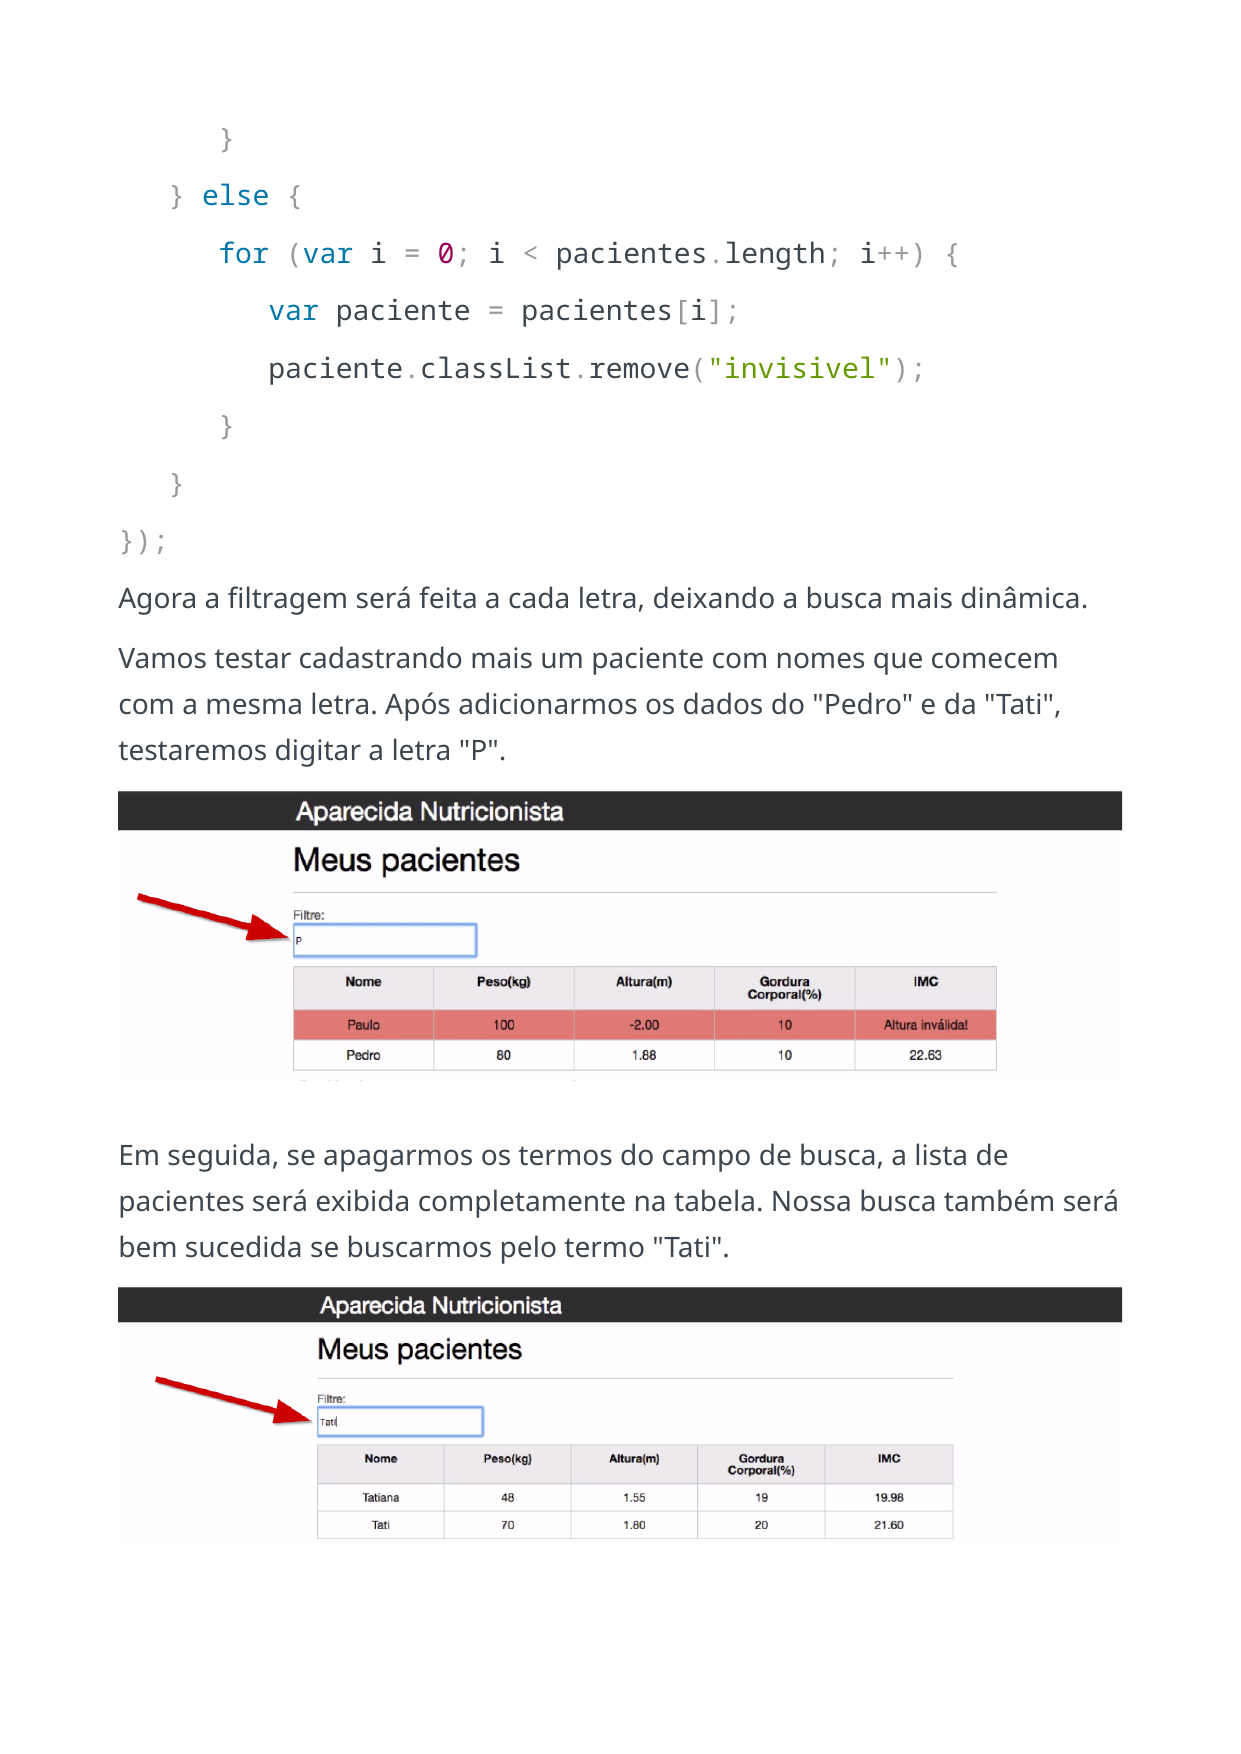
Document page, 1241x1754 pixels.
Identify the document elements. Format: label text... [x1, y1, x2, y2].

text paciente.classList.remove("invisivel"); [118, 348, 1122, 386]
text var paciente = pacientes[i]; [118, 291, 1122, 329]
text Em seguida, se apagarmos os termos do campo de busca, a lista de pacientes será exibida completamente na tabela. Nossa busca também será bem sucedida se buscarmos pelo termo "Tati". [118, 1135, 1122, 1265]
text } else { [118, 176, 1122, 214]
picture [118, 1287, 1123, 1546]
text } [118, 406, 1122, 444]
text } [118, 118, 1122, 156]
text for (var i = 0; i < pacientes.length; i++) { [118, 233, 1122, 271]
text } [118, 463, 1122, 501]
text Vamos testar cadastrando mais um paciente com nomes que comecem com a mesma letra. Após adicionarmos os dados do "Pedro" e da "Tati", testaremos digitar a letra "P". [118, 639, 1122, 769]
text }); [118, 521, 1122, 559]
text Agora a filtragem será feita a cada letra, deixando a busca mais dinâmica. [118, 578, 1122, 616]
picture [118, 791, 1123, 1081]
